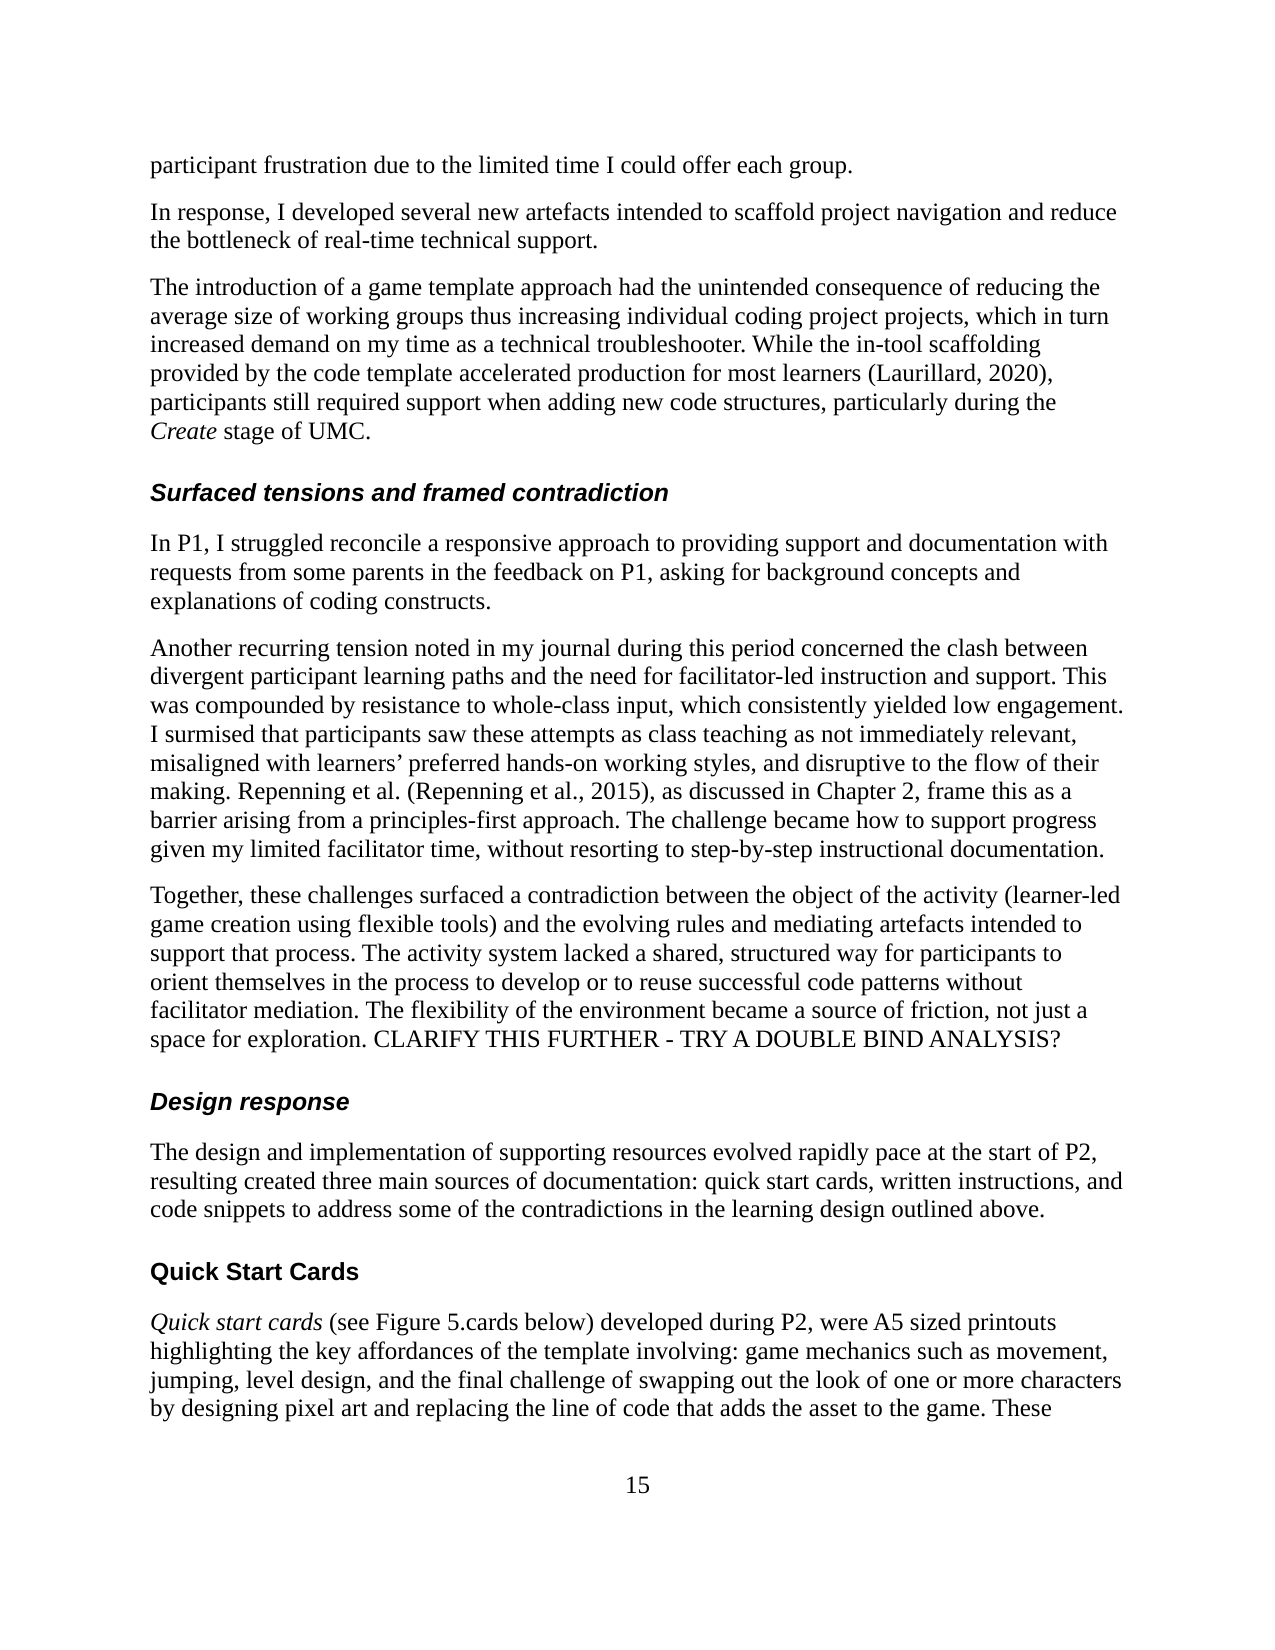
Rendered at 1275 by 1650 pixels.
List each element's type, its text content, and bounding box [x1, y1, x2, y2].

subtitle Quick Start Cards [150, 1257, 1125, 1286]
text In response, I developed several new artefacts intended to scaffold project navigation and reduce the bottleneck of real-time technical support. [150, 197, 1125, 254]
text The design and implementation of supporting resources evolved rapidly pace at the start of P2, resulting created three main sources of documentation: quick start cards, written instructions, and code snippets to address some of the contradictions in the learning design outlined above. [150, 1137, 1125, 1223]
text In P1, I struggled reconcile a responsive approach to providing support and documentation with requests from some parents in the feedback on P1, asking for background concepts and explanations of coding constructs. [150, 528, 1125, 615]
text participant frustration due to the limited time I could offer each group. [150, 150, 1125, 179]
text Together, these challenges surfaced a contradiction between the object of the activity (learner-led game creation using flexible tools) and the evolving rules and mediating artefacts intended to support that process. The activity system lacked a shared, structured way for participants to orient themselves in the process to develop or to reuse successful code patterns without facilitator mediation. The flexibility of the environment became a source of friction, not just a space for exploration. CLARIFY THIS FURTHER - TRY A DOUBLE BIND ANALYSIS? [150, 881, 1125, 1053]
text The introduction of a game template approach had the unintended consequence of reducing the average size of working groups thus increasing individual coding project projects, which in turn increased demand on my time as a technical troubleshooter. While the in-tool scaffolding provided by the code template accelerated production for most learners (Laurillard, 2020), participants still required support when adding new code structures, particularly during the Create stage of UMC. [150, 272, 1125, 444]
text Quick start cards (see Figure 5.cards below) developed during P2, were A5 sized printouts highlighting the key affordances of the template involving: game mechanics such as movement, jumping, level design, and the final challenge of swapping out the look of one or more characters by designing pixel art and replacing the line of code that adds the asset to the game. These [150, 1307, 1125, 1422]
text Another recurring tension noted in my journal during this period concerned the clash between divergent participant learning paths and the need for facilitator-led instruction and support. This was compounded by resistance to whole-class input, which consistently yielded low engagement. I surmised that participants saw these attempts as class teaching as not immediately relevant, misaligned with learners’ preferred hands-on working styles, and disruptive to the flow of their making. Repenning et al. (Repenning et al., 2015), as discussed in Chapter 2, frame this as a barrier arising from a principles-first approach. The challenge became how to support progress given my limited facilitator time, without resorting to step-by-step instructional documentation. [150, 633, 1125, 863]
subtitle Design response [150, 1087, 1125, 1116]
subtitle Surfaced tensions and framed contradiction [150, 478, 1125, 507]
